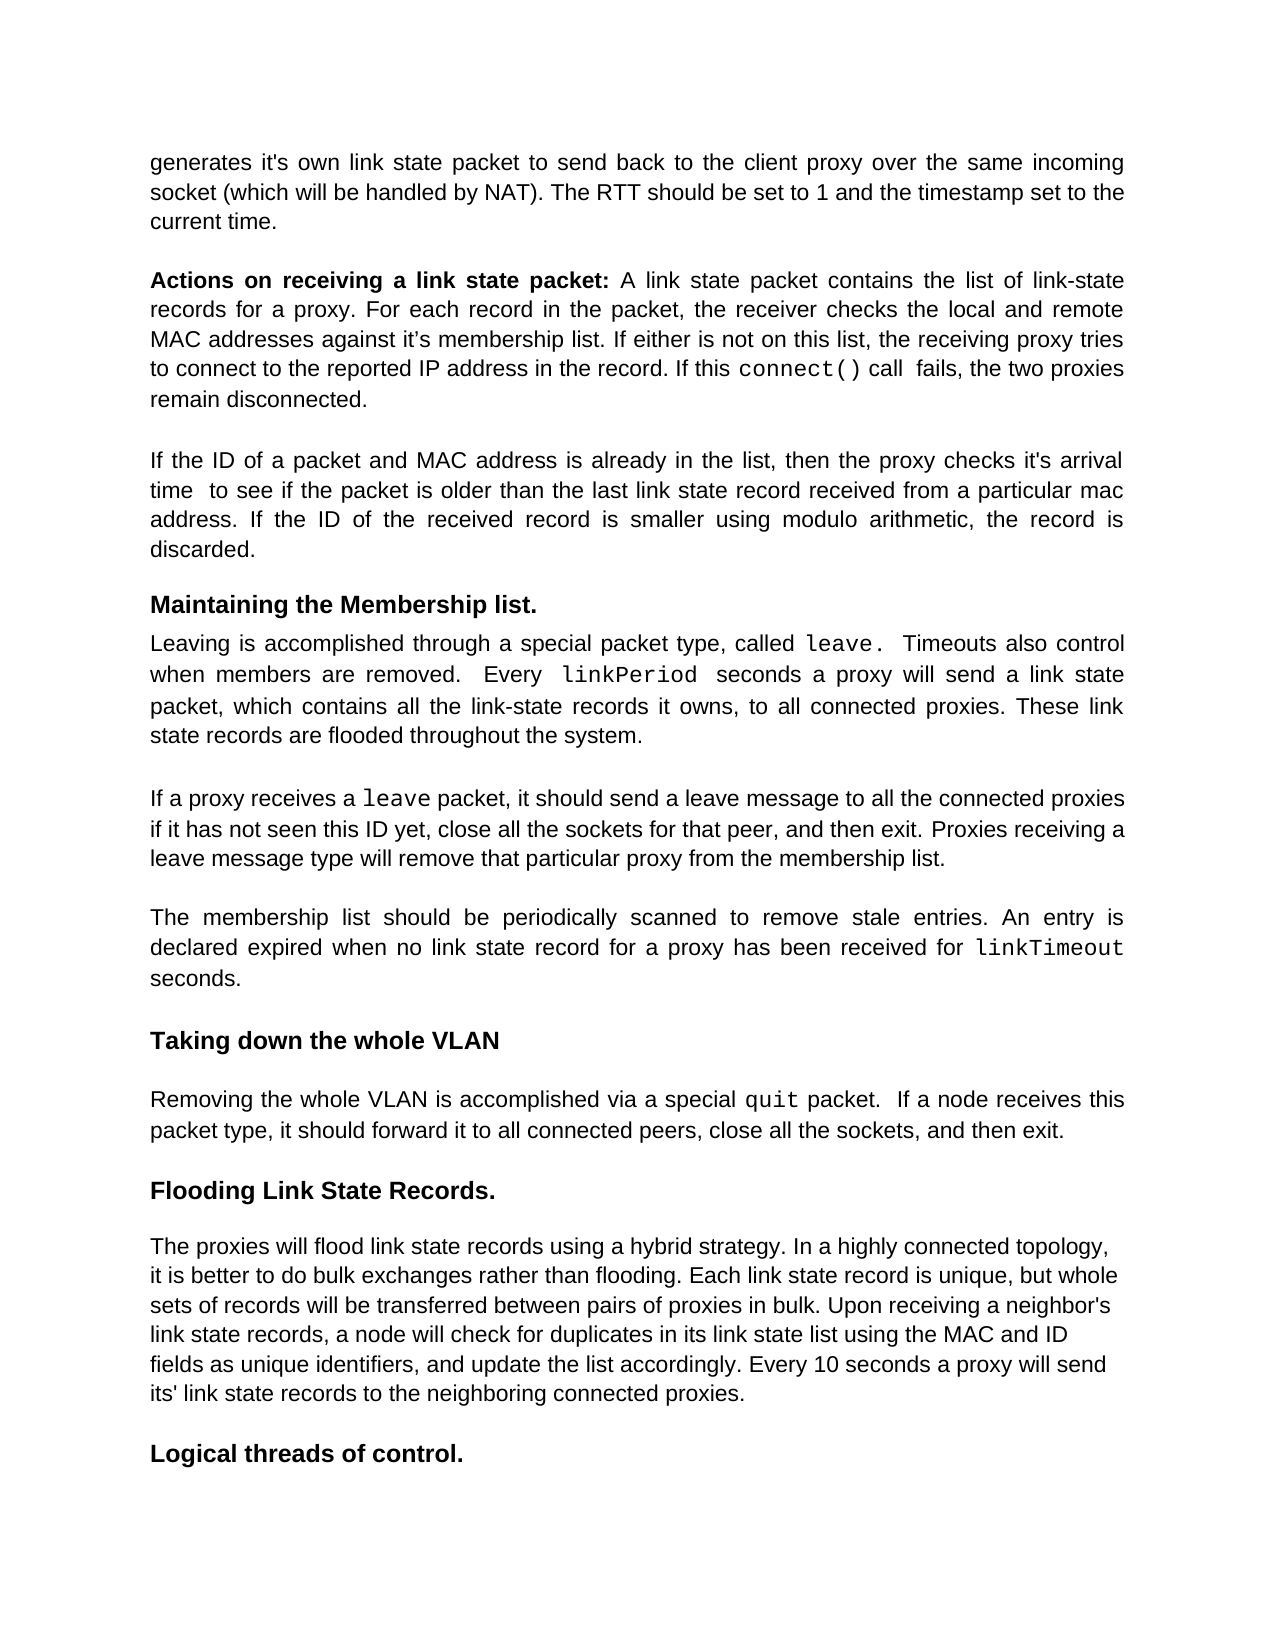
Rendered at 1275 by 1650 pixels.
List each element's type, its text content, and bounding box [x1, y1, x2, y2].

text Flooding Link State Records. [150, 1177, 1125, 1204]
text Actions on receiving a link state packet: A link state packet contains the list of link-state records for a proxy. For each record in the packet, the receiver checks the local and remote MAC addresses against it’s membership list. If either is not on this list, the receiving proxy tries to connect to the reported IP address in the record. If this connect() call fails, the two proxies remain disconnected. [150, 267, 1125, 413]
text The proxies will flood link state records using a hybrid strategy. In a highly connected topology, it is better to do bulk exchanges rather than flooding. Each link state record is unique, but whole sets of records will be transferred between pairs of proxies in bulk. Upon receiving a neighbor's link state records, a node will check for duplicates in its link state list using the MAC and ID fields as unique identifiers, and update the list accordingly. Every 10 seconds a proxy will send its' link state records to the neighboring connected proxies. [150, 1234, 1125, 1406]
text Removing the whole VLAN is accomplished via a special quit packet. If a node receives this packet type, it should forward it to all connected peers, close all the sockets, and then exit. [150, 1086, 1125, 1143]
text generates it's own link state packet to send back to the client proxy over the same incoming socket (which will be handled by NAT). The RTT should be set to 1 and the timestamp set to the current time. [150, 150, 1125, 234]
text Logical threads of control. [150, 1439, 1125, 1467]
text Leaving is accomplished through a special packet type, called leave. Timeouts also control when members are removed. Every linkPeriod seconds a proxy will send a link state packet, which contains all the link-state records it owns, to all connected proxies. These link state records are flooded throughout the system. [150, 627, 1125, 748]
text The membership list should be periodically scanned to remove stale entries. An entry is declared expired when no link state record for a proxy has been received for linkTimeout seconds. [150, 905, 1125, 991]
text Taking down the whole VLAN [150, 1027, 1125, 1055]
text If a proxy receives a leave packet, it should send a leave message to all the connected proxies if it has not seen this ID yet, close all the sockets for that peer, and then exit. Proxies receiving a leave message type will remove that particular proxy from the membership list. [150, 782, 1125, 872]
text Maintaining the Membership list. [150, 591, 1125, 619]
text If the ID of a packet and MAC address is already in the list, then the proxy checks it's arrival time to see if the packet is older than the last link state record received from a particular mac address. If the ID of the received record is smaller using modulo arithmetic, the record is discarded. [150, 448, 1125, 562]
